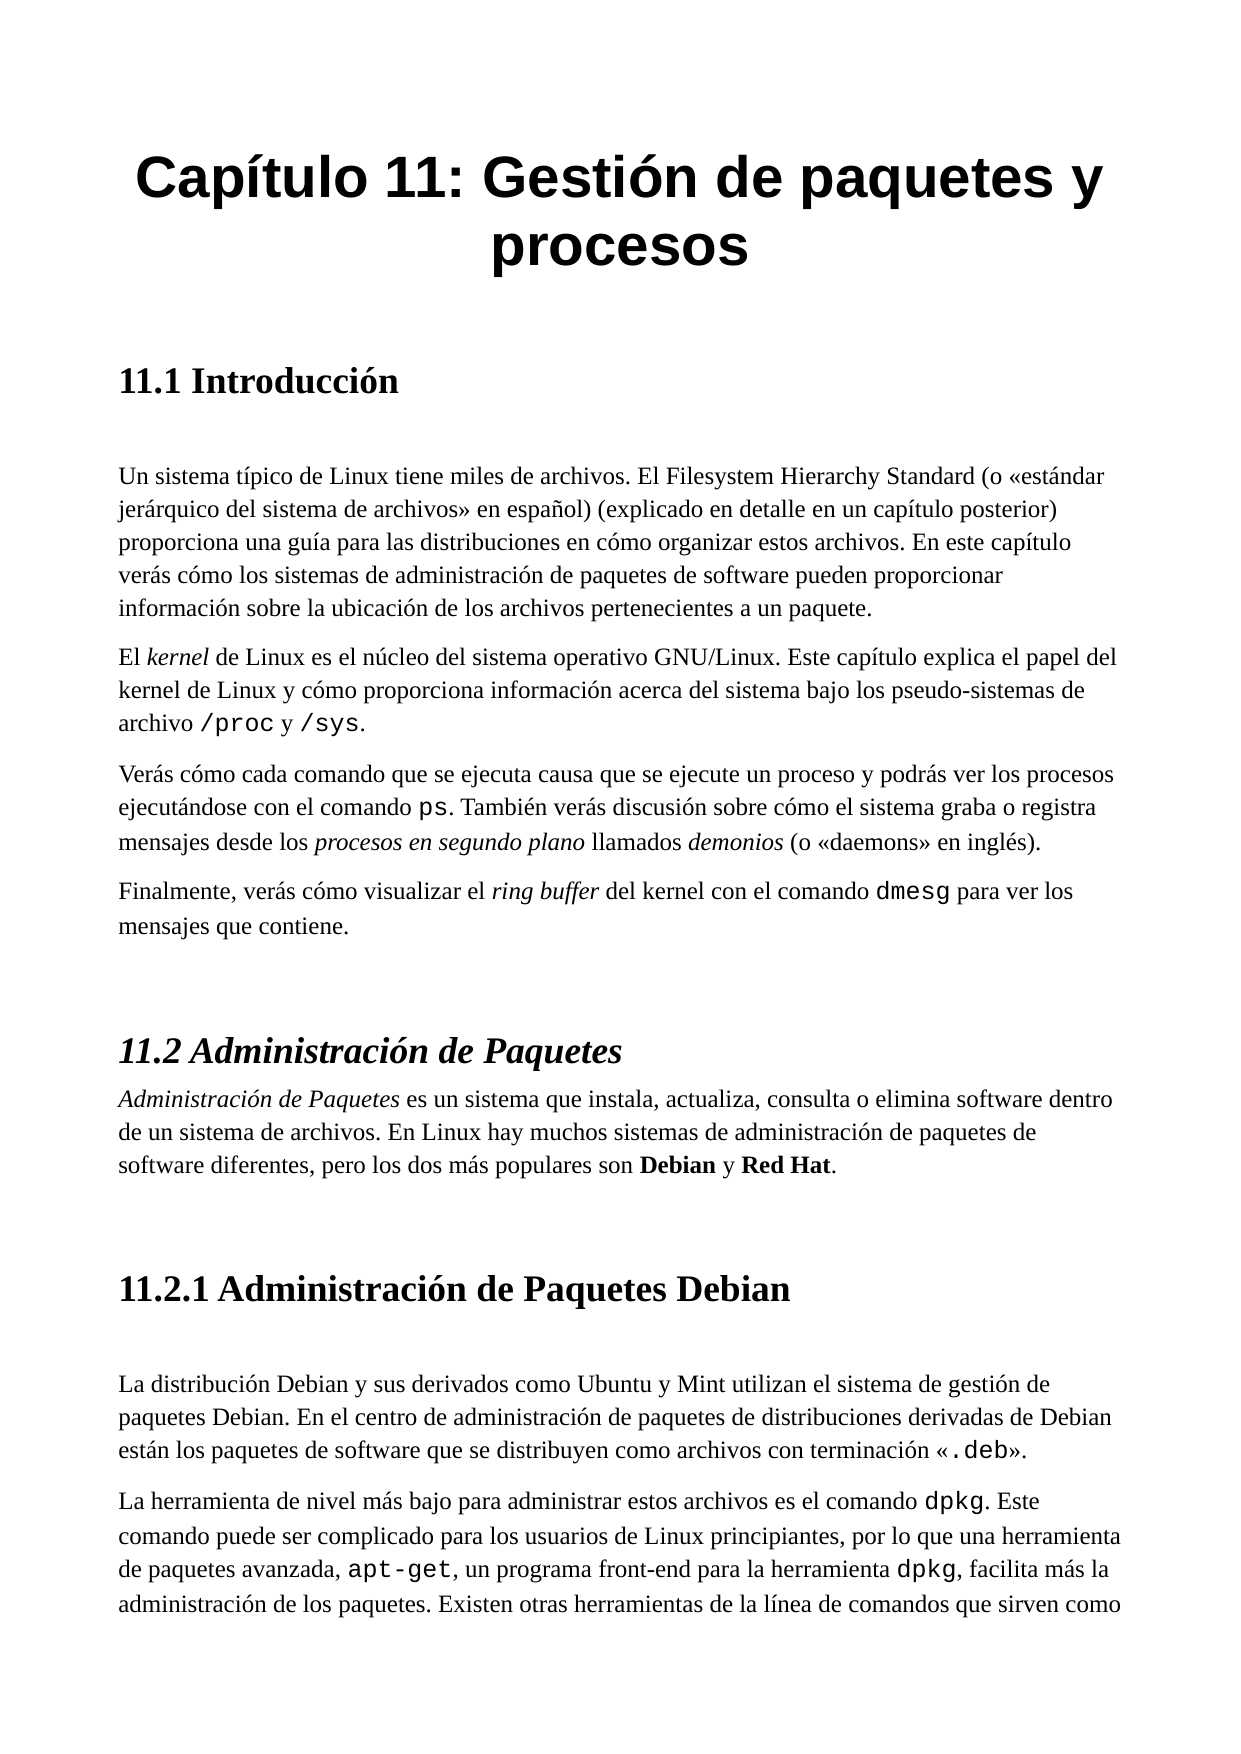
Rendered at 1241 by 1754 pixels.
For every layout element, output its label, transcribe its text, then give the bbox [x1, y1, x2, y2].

subtitle 11.2 Administración de Paquetes [118, 1028, 1122, 1071]
subtitle 11.2.1 Administración de Paquetes Debian [118, 1266, 1122, 1309]
text El kernel de Linux es el núcleo del sistema operativo GNU/Linux. Este capítulo explica el papel del kernel de Linux y cómo proporciona información acerca del sistema bajo los pseudo-sistemas de archivo /proc y /sys. [118, 642, 1122, 739]
text Administración de Paquetes es un sistema que instala, actualiza, consulta o elimina software dentro de un sistema de archivos. En Linux hay muchos sistemas de administración de paquetes de software diferentes, pero los dos más populares son Debian y Red Hat. [118, 1084, 1122, 1179]
text La distribución Debian y sus derivados como Ubuntu y Mint utilizan el sistema de gestión de paquetes Debian. En el centro de administración de paquetes de distribuciones derivadas de Debian están los paquetes de software que se distribuyen como archivos con terminación «.deb». [118, 1369, 1122, 1466]
text Verás cómo cada comando que se ejecuta causa que se ejecute un proceso y podrás ver los procesos ejecutándose con el comando ps. También verás discusión sobre cómo el sistema graba o registra mensajes desde los procesos en segundo plano llamados demonios (o «daemons» en inglés). [118, 759, 1122, 856]
subtitle 11.1 Introducción [118, 358, 1122, 401]
title Capítulo 11: Gestión de paquetes y procesos [118, 143, 1122, 277]
text La herramienta de nivel más bajo para administrar estos archivos es el comando dpkg. Este comando puede ser complicado para los usuarios de Linux principiantes, por lo que una herramienta de paquetes avanzada, apt-get, un programa front-end para la herramienta dpkg, facilita más la administración de los paquetes. Existen otras herramientas de la línea de comandos que sirven como [118, 1486, 1122, 1618]
text Un sistema típico de Linux tiene miles de archivos. El Filesystem Hierarchy Standard (o «estándar jerárquico del sistema de archivos» en español) (explicado en detalle en un capítulo posterior) proporciona una guía para las distribuciones en cómo organizar estos archivos. En este capítulo verás cómo los sistemas de administración de paquetes de software pueden proporcionar información sobre la ubicación de los archivos pertenecientes a un paquete. [118, 461, 1122, 622]
text Finalmente, verás cómo visualizar el ring buffer del kernel con el comando dmesg para ver los mensajes que contiene. [118, 876, 1122, 940]
